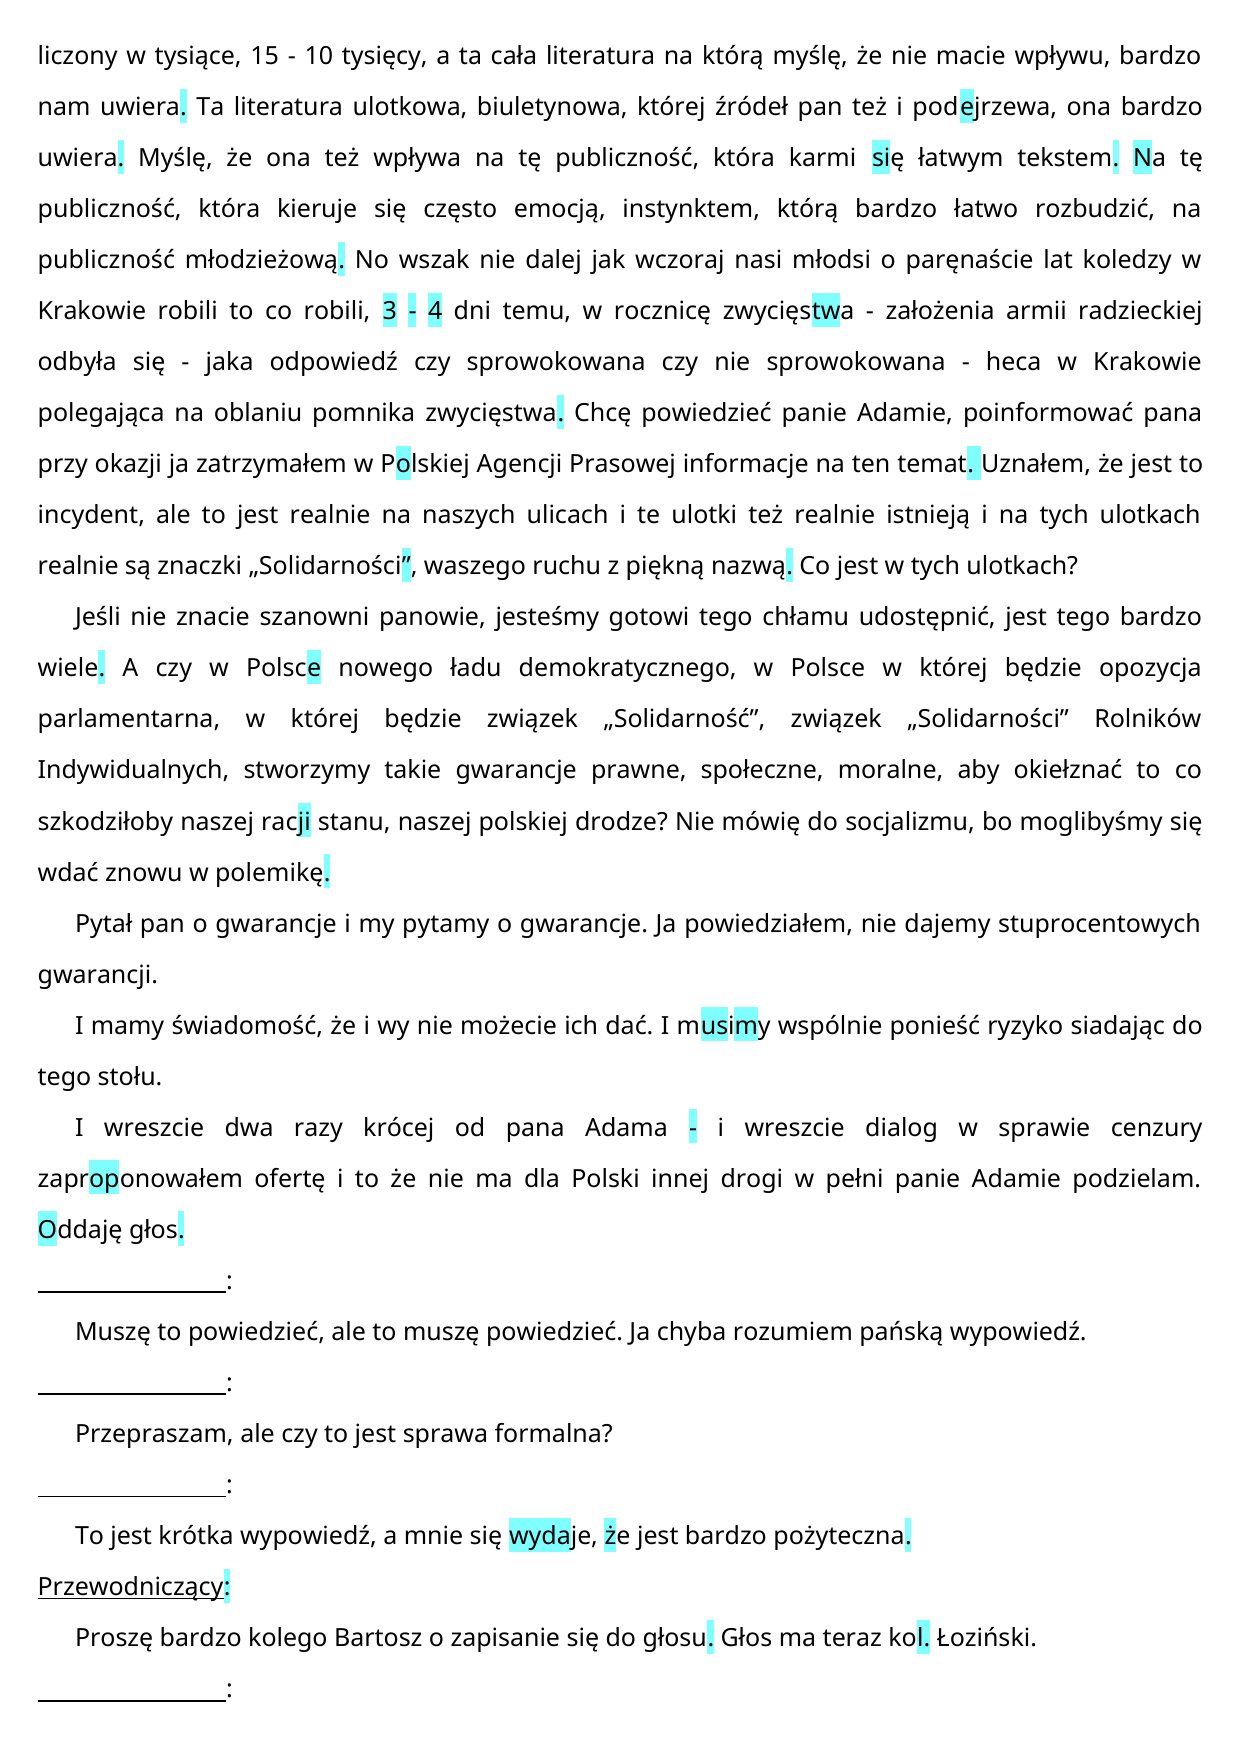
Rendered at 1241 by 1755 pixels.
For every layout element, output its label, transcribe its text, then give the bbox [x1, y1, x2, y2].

text To jest krótka wypowiedź, a mnie się wydaje, że jest bardzo pożyteczna. [37, 1518, 1203, 1552]
text Przewodniczący: [37, 1569, 1203, 1603]
text : [37, 1671, 1203, 1705]
text Proszę bardzo kolego Bartosz o zapisanie się do głosu. Głos ma teraz kol. Łoziński. [37, 1620, 1203, 1654]
text I mamy świadomość, że i wy nie możecie ich dać. I musimy wspólnie ponieść ryzyko siadając do tego stołu. [37, 1007, 1203, 1092]
text : [37, 1262, 1203, 1297]
text Pytał pan o gwarancje i my pytamy o gwarancje. Ja powiedziałem, nie dajemy stuprocentowych gwarancji. [37, 905, 1203, 990]
text Jeśli nie znacie szanowni panowie, jesteśmy gotowi tego chłamu udostępnić, jest tego bardzo wiele. A czy w Polsce nowego ładu demokratycznego, w Polsce w której będzie opozycja parlamentarna, w której będzie związek „Solidarność”, związek „Solidarności” Rolników Indywidualnych, stworzymy takie gwarancje prawne, społeczne, moralne, aby okiełznać to co szkodziłoby naszej racji stanu, naszej polskiej drodze? Nie mówię do socjalizmu, bo moglibyśmy się wdać znowu w polemikę. [37, 599, 1203, 888]
text : [37, 1467, 1203, 1501]
text Przepraszam, ale czy to jest sprawa formalna? [37, 1416, 1203, 1450]
subtitle : [37, 1364, 1203, 1399]
text I wreszcie dwa razy krócej od pana Adama - i wreszcie dialog w sprawie cenzury zaproponowałem ofertę i to że nie ma dla Polski innej drogi w pełni panie Adamie podzielam. Oddaję głos. [37, 1109, 1203, 1246]
text liczony w tysiące, 15 - 10 tysięcy, a ta cała literatura na którą myślę, że nie macie wpływu, bardzo nam uwiera. Ta literatura ulotkowa, biuletynowa, której źródeł pan też i podejrzewa, ona bardzo uwiera. Myślę, że ona też wpływa na tę publiczność, która karmi się łatwym tekstem. Na tę publiczność, która kieruje się często emocją, instynktem, którą bardzo łatwo rozbudzić, na publiczność młodzieżową. No wszak nie dalej jak wczoraj nasi młodsi o paręnaście lat koledzy w Krakowie robili to co robili, 3 - 4 dni temu, w rocznicę zwycięstwa - założenia armii radzieckiej odbyła się - jaka odpowiedź czy sprowokowana czy nie sprowokowana - heca w Krakowie polegająca na oblaniu pomnika zwycięstwa. Chcę powiedzieć panie Adamie, poinformować pana przy okazji ja zatrzymałem w Polskiej Agencji Prasowej informacje na ten temat. Uznałem, że jest to incydent, ale to jest realnie na naszych ulicach i te ulotki też realnie istnieją i na tych ulotkach realnie są znaczki „Solidarności”, waszego ruchu z piękną nazwą. Co jest w tych ulotkach? [37, 37, 1203, 582]
text Muszę to powiedzieć, ale to muszę powiedzieć. Ja chyba rozumiem pańską wypowiedź. [37, 1313, 1203, 1348]
